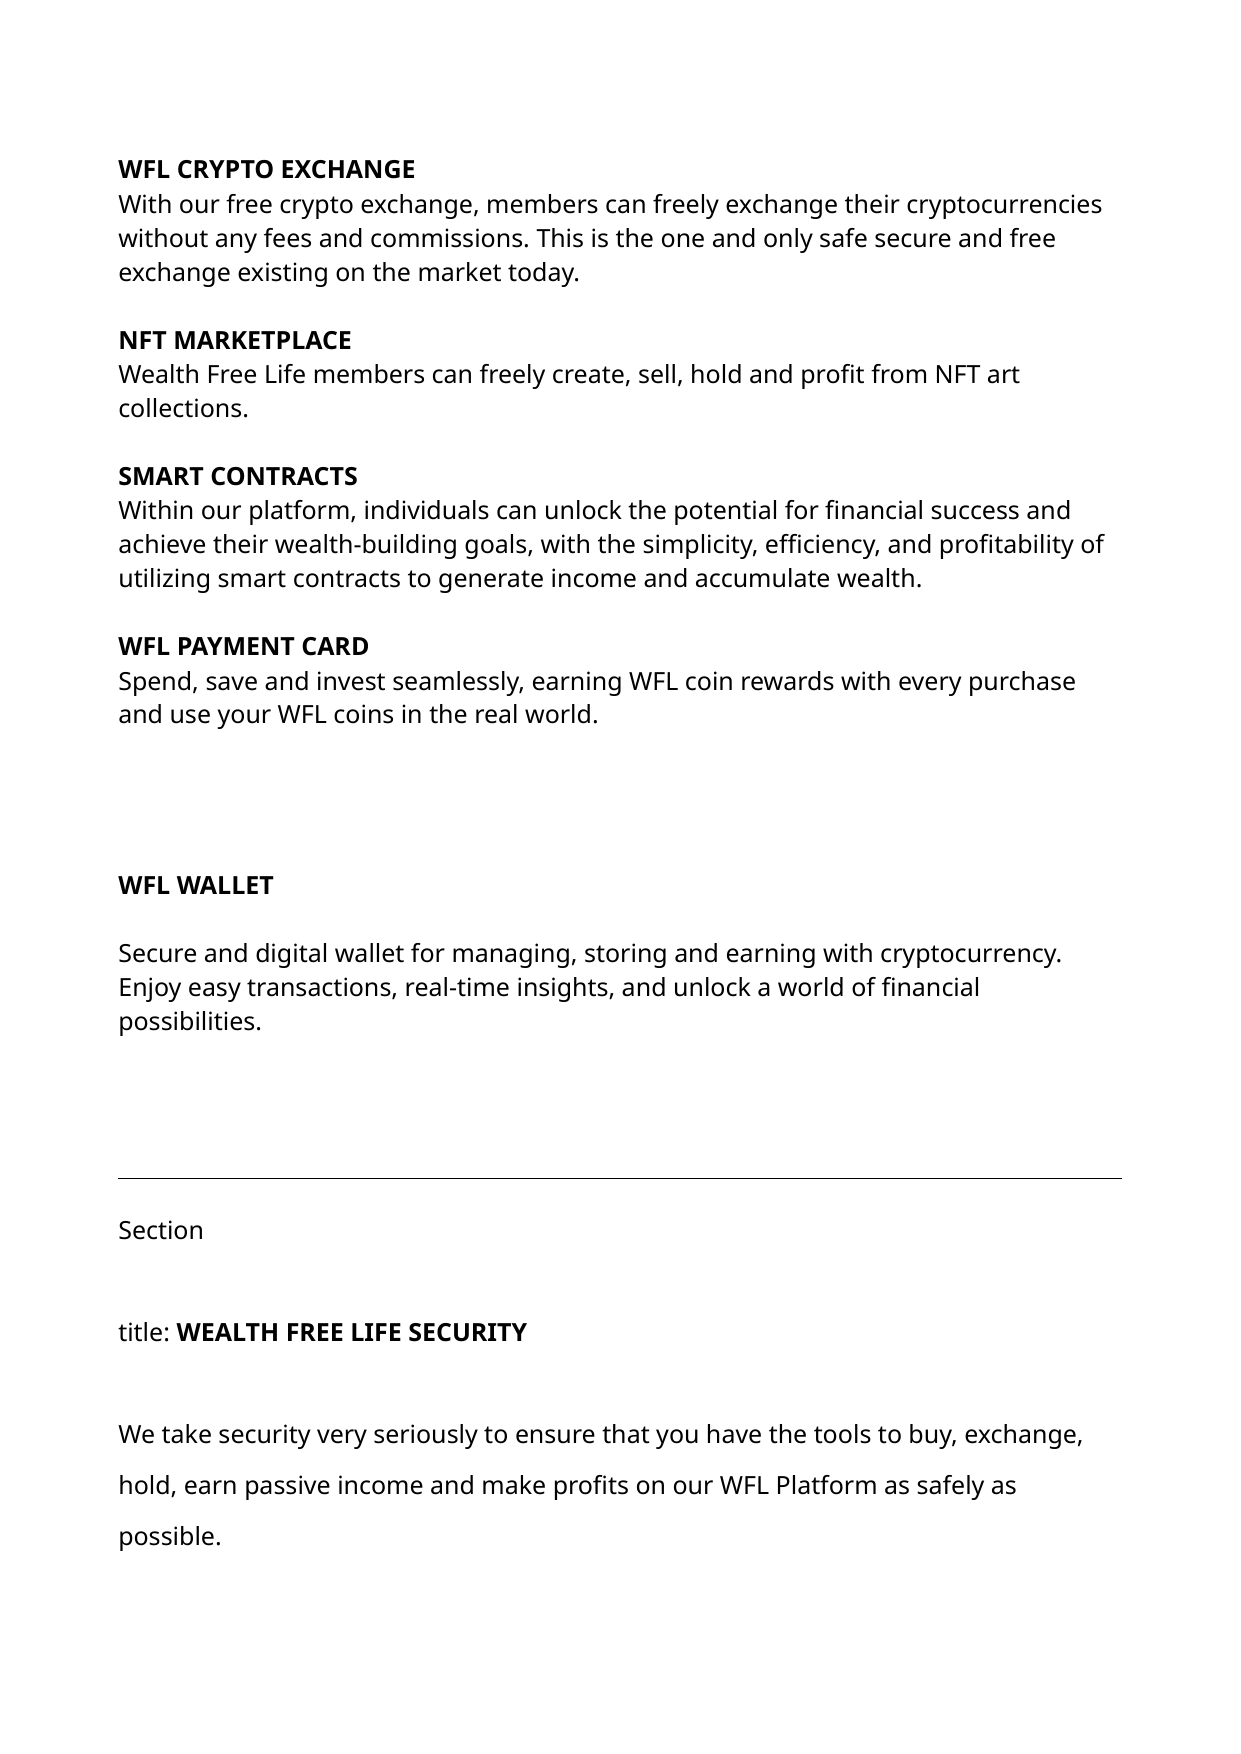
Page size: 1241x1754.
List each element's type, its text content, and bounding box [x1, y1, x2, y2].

text Within our platform, individuals can unlock the potential for financial success and achieve their wealth-building goals, with the simplicity, efficiency, and profitability of utilizing smart contracts to generate income and accumulate wealth. [118, 493, 1122, 595]
text title: WEALTH FREE LIFE SECURITY [118, 1315, 1122, 1349]
text WFL CRYPTO EXCHANGE [118, 152, 1122, 186]
text With our free crypto exchange, members can freely exchange their cryptocurrencies without any fees and commissions. This is the one and only safe secure and free exchange existing on the market today. [118, 186, 1122, 288]
text Secure and digital wallet for managing, storing and earning with cryptocurrency. Enjoy easy transactions, real-time insights, and unlock a world of financial possibilities. [118, 936, 1122, 1038]
text Wealth Free Life members can freely create, sell, hold and profit from NFT art collections. [118, 357, 1122, 425]
text WFL PAYMENT CARD [118, 629, 1122, 663]
text Spend, save and invest seamlessly, earning WFL coin rewards with every purchase and use your WFL coins in the real world. [118, 663, 1122, 731]
text SMART CONTRACTS [118, 459, 1122, 493]
text We take security very seriously to ensure that you have the tools to buy, exchange, hold, earn passive income and make profits on our WFL Platform as safely as possible. [118, 1417, 1122, 1553]
text Section [118, 1213, 1122, 1247]
text WFL WALLET [118, 867, 1122, 902]
text NFT MARKETPLACE [118, 322, 1122, 357]
